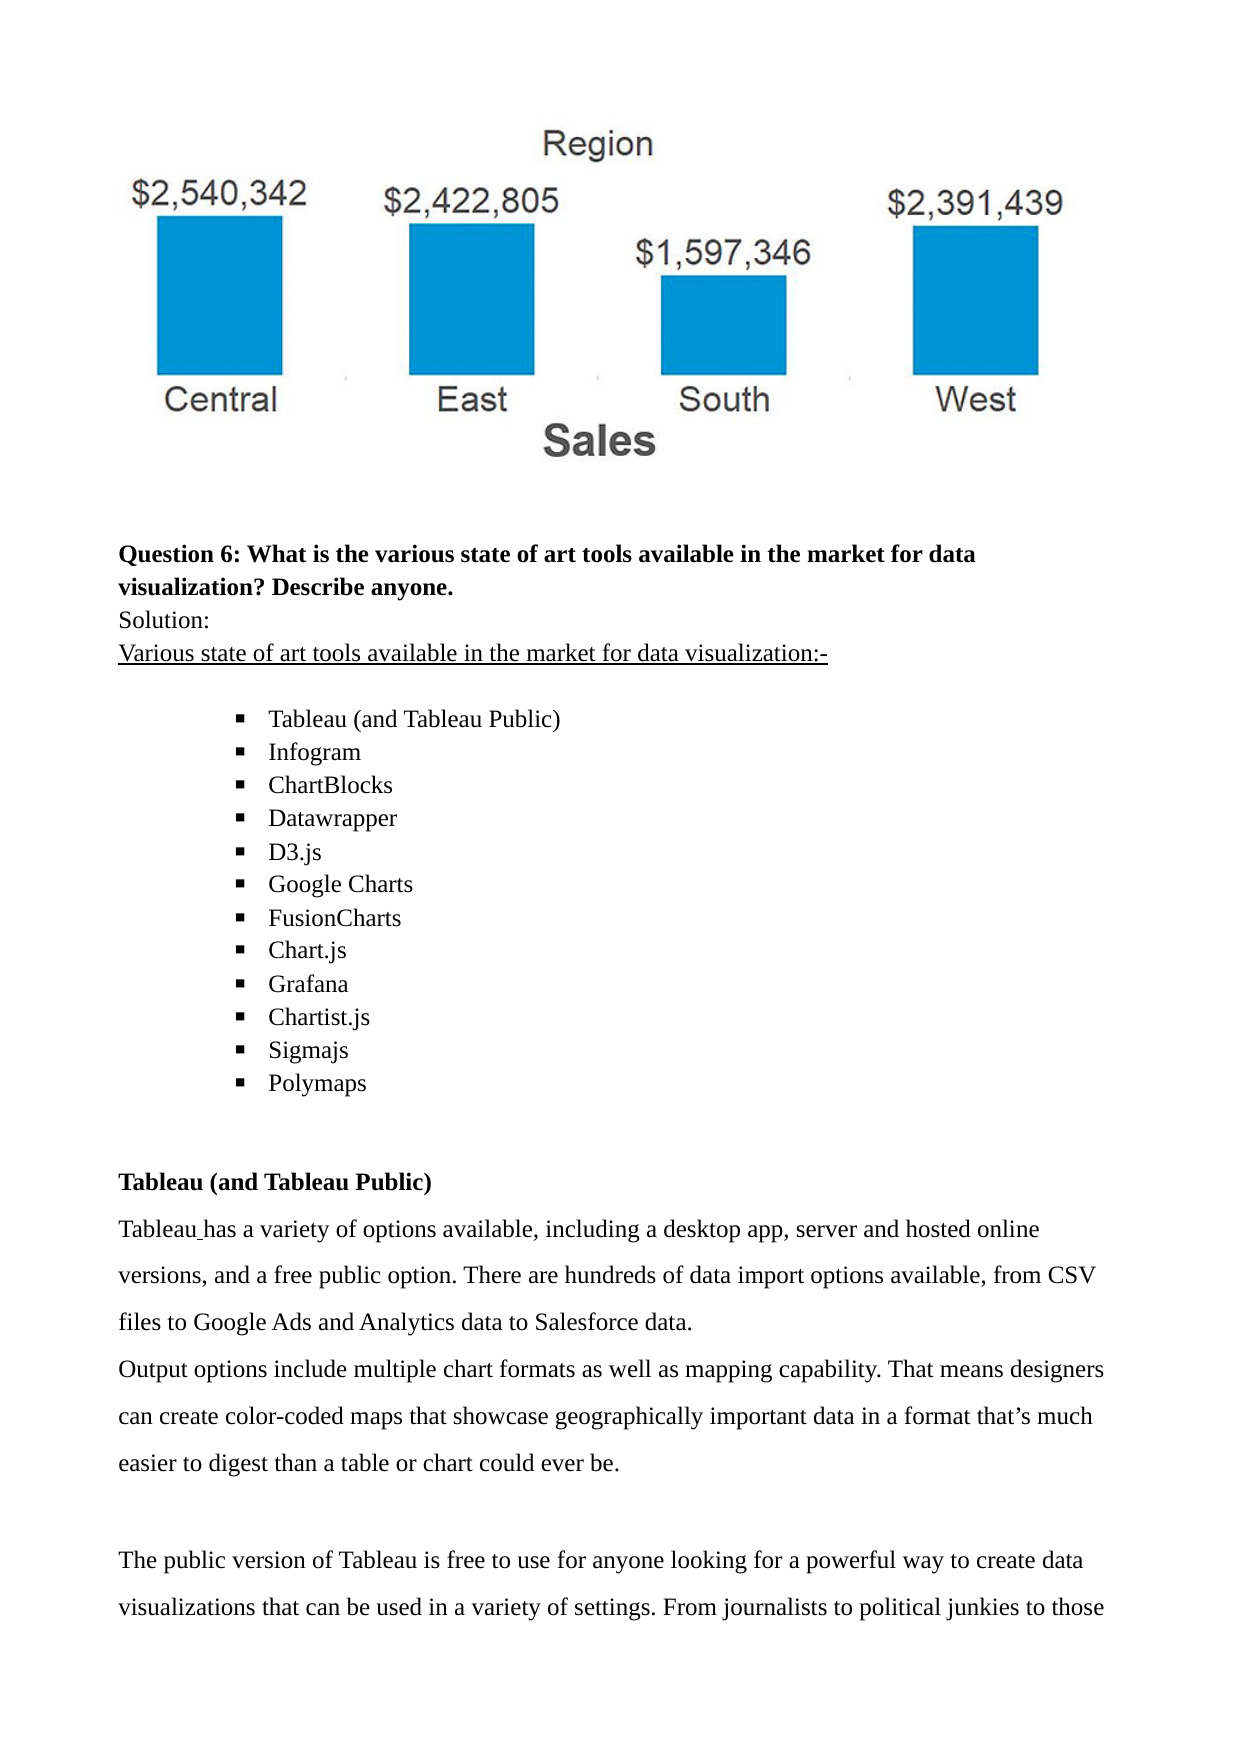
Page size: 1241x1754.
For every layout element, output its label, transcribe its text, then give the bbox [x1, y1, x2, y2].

subtitle Chartist.js [231, 1002, 1122, 1030]
subtitle ChartBlocks [231, 771, 1122, 799]
text Output options include multiple chart formats as well as mapping capability. That means designers can create color-coded maps that showcase geographically important data in a format that’s much easier to digest than a table or chart could ever be. [118, 1336, 1122, 1477]
subtitle Infogram [231, 737, 1122, 766]
subtitle Datawrapper [231, 803, 1122, 832]
subtitle Tableau (and Tableau Public) [118, 1167, 1122, 1196]
text Tableau has a variety of options available, including a desktop app, server and hosted online versions, and a free public option. There are hundreds of data import options available, from CSV files to Google Ads and Analytics data to Salesforce data. [118, 1196, 1122, 1336]
picture [118, 118, 1077, 469]
subtitle Polymaps [231, 1068, 1122, 1096]
subtitle Tableau (and Tableau Public) [231, 704, 1122, 733]
subtitle FusionCharts [231, 903, 1122, 931]
subtitle Sigmajs [231, 1035, 1122, 1063]
subtitle Google Charts [231, 869, 1122, 898]
subtitle Chart.js [231, 936, 1122, 964]
text Question 6: What is the various state of art tools available in the market for data visualization? Describe anyone. [118, 539, 1122, 601]
text Various state of art tools available in the market for data visualization:- [118, 638, 1122, 667]
text Solution: [118, 605, 1122, 634]
subtitle Grafana [231, 969, 1122, 997]
text The public version of Tableau is free to use for anyone looking for a powerful way to create data visualizations that can be used in a variety of settings. From journalists to political junkies to those [118, 1527, 1122, 1621]
subtitle D3.js [231, 837, 1122, 865]
